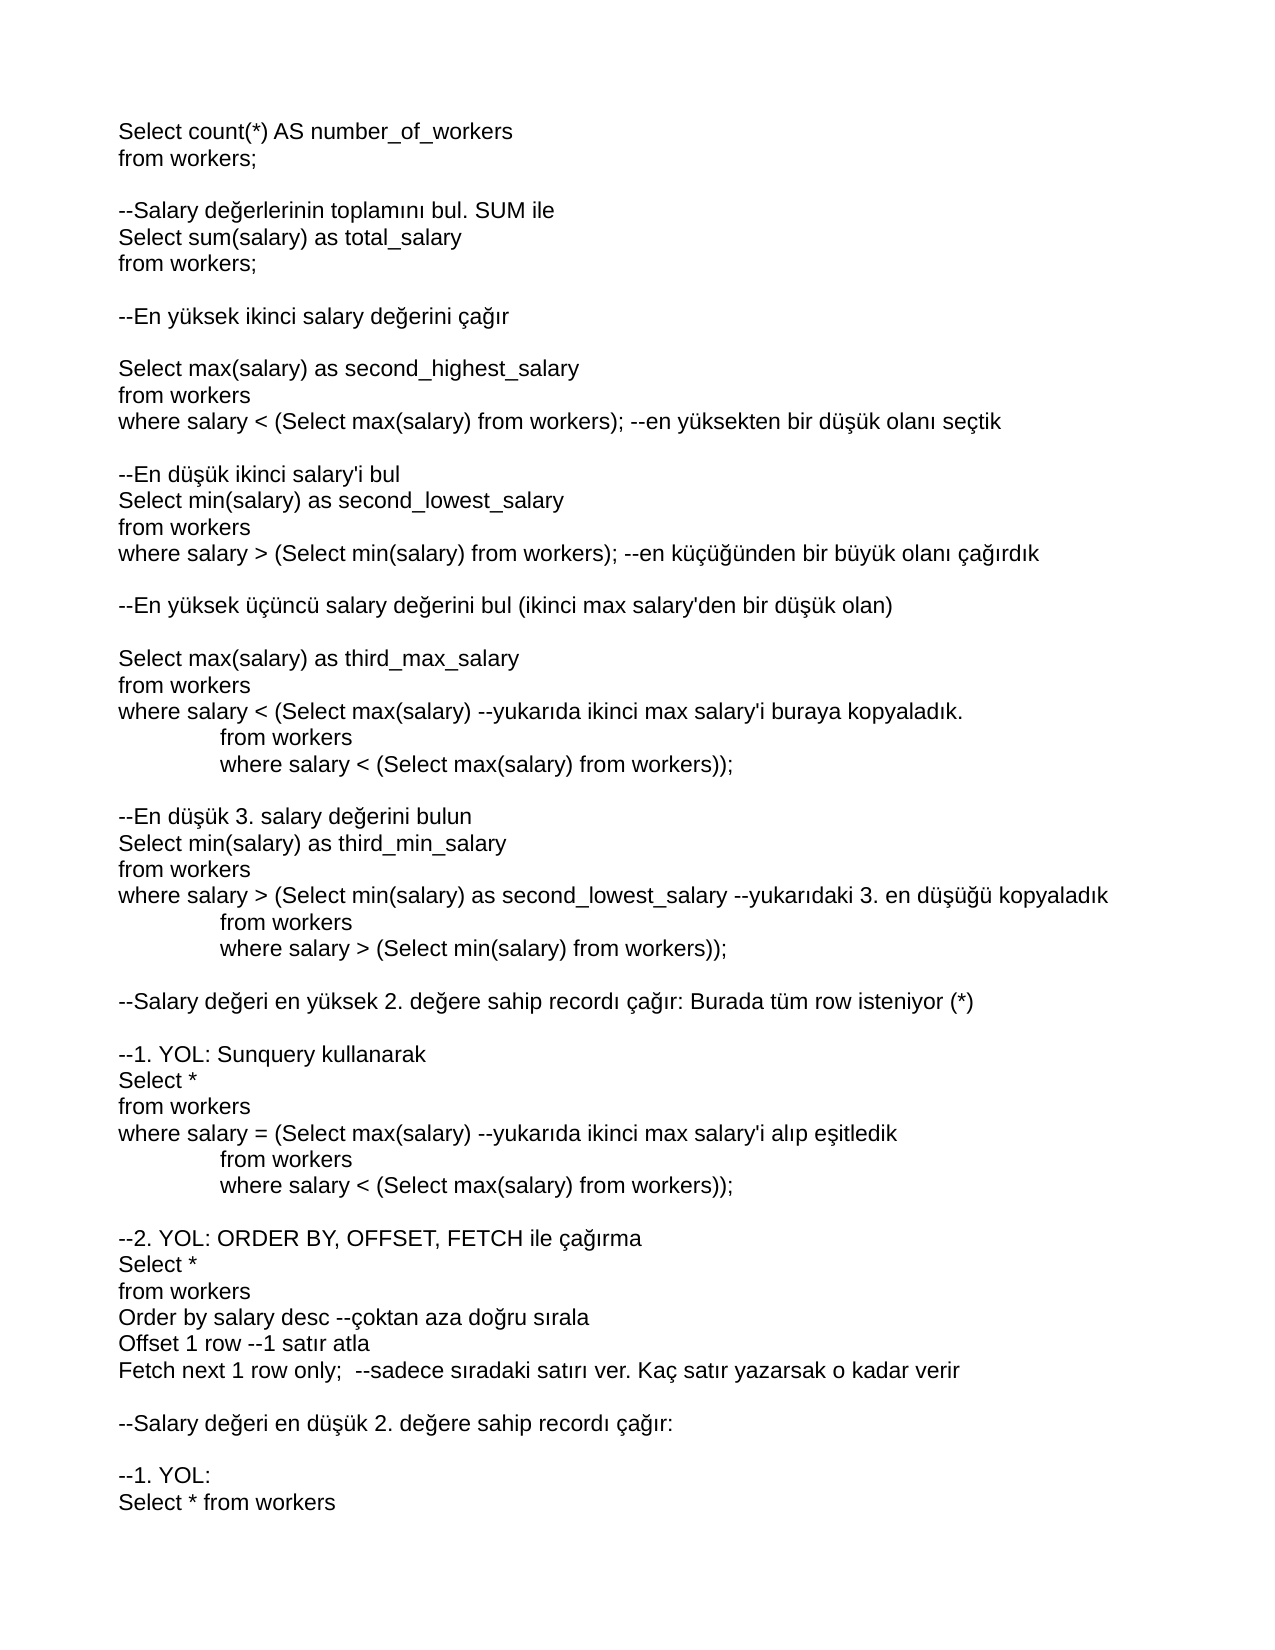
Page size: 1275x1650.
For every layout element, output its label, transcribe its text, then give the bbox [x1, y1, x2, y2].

text where salary < (Select max(salary) from workers)); [118, 1172, 1157, 1199]
text from workers [118, 382, 1157, 408]
text from workers; [118, 144, 1157, 171]
text Select * from workers [118, 1488, 1157, 1515]
text Select count(*) AS number_of_workers [118, 118, 1157, 144]
text from workers [118, 856, 1157, 882]
text from workers; [118, 250, 1157, 276]
text --En yüksek üçüncü salary değerini bul (ikinci max salary'den bir düşük olan) [118, 592, 1157, 619]
text Fetch next 1 row only; --sadece sıradaki satırı ver. Kaç satır yazarsak o kadar verir [118, 1357, 1157, 1383]
text --Salary değeri en düşük 2. değere sahip recordı çağır: [118, 1409, 1157, 1436]
text where salary < (Select max(salary) --yukarıda ikinci max salary'i buraya kopyaladık. [118, 698, 1157, 724]
text --Salary değerlerinin toplamını bul. SUM ile [118, 197, 1157, 223]
text where salary = (Select max(salary) --yukarıda ikinci max salary'i alıp eşitledik [118, 1119, 1157, 1146]
text --En düşük ikinci salary'i bul [118, 461, 1157, 487]
text from workers [118, 513, 1157, 540]
text from workers [118, 1093, 1157, 1119]
text from workers [118, 724, 1157, 751]
text Order by salary desc --çoktan aza doğru sırala [118, 1304, 1157, 1330]
text Select max(salary) as third_max_salary [118, 645, 1157, 672]
text Select min(salary) as second_lowest_salary [118, 487, 1157, 513]
text Offset 1 row --1 satır atla [118, 1330, 1157, 1357]
text where salary < (Select max(salary) from workers); --en yüksekten bir düşük olanı seçtik [118, 408, 1157, 434]
text --1. YOL: Sunquery kullanarak [118, 1041, 1157, 1067]
text from workers [118, 672, 1157, 698]
text --En yüksek ikinci salary değerini çağır [118, 303, 1157, 329]
text Select min(salary) as third_min_salary [118, 830, 1157, 856]
text from workers [118, 1278, 1157, 1304]
text where salary < (Select max(salary) from workers)); [118, 751, 1157, 777]
text --En düşük 3. salary değerini bulun [118, 803, 1157, 830]
text from workers [118, 1146, 1157, 1172]
text from workers [118, 909, 1157, 935]
text where salary > (Select min(salary) from workers)); [118, 935, 1157, 961]
text Select * [118, 1067, 1157, 1093]
text where salary > (Select min(salary) as second_lowest_salary --yukarıdaki 3. en düşüğü kopyaladık [118, 882, 1157, 909]
text Select * [118, 1251, 1157, 1278]
text --Salary değeri en yüksek 2. değere sahip recordı çağır: Burada tüm row isteniyor (*) [118, 988, 1157, 1014]
text Select sum(salary) as total_salary [118, 223, 1157, 250]
text where salary > (Select min(salary) from workers); --en küçüğünden bir büyük olanı çağırdık [118, 540, 1157, 566]
text --2. YOL: ORDER BY, OFFSET, FETCH ile çağırma [118, 1225, 1157, 1251]
text Select max(salary) as second_highest_salary [118, 355, 1157, 382]
text --1. YOL: [118, 1462, 1157, 1488]
